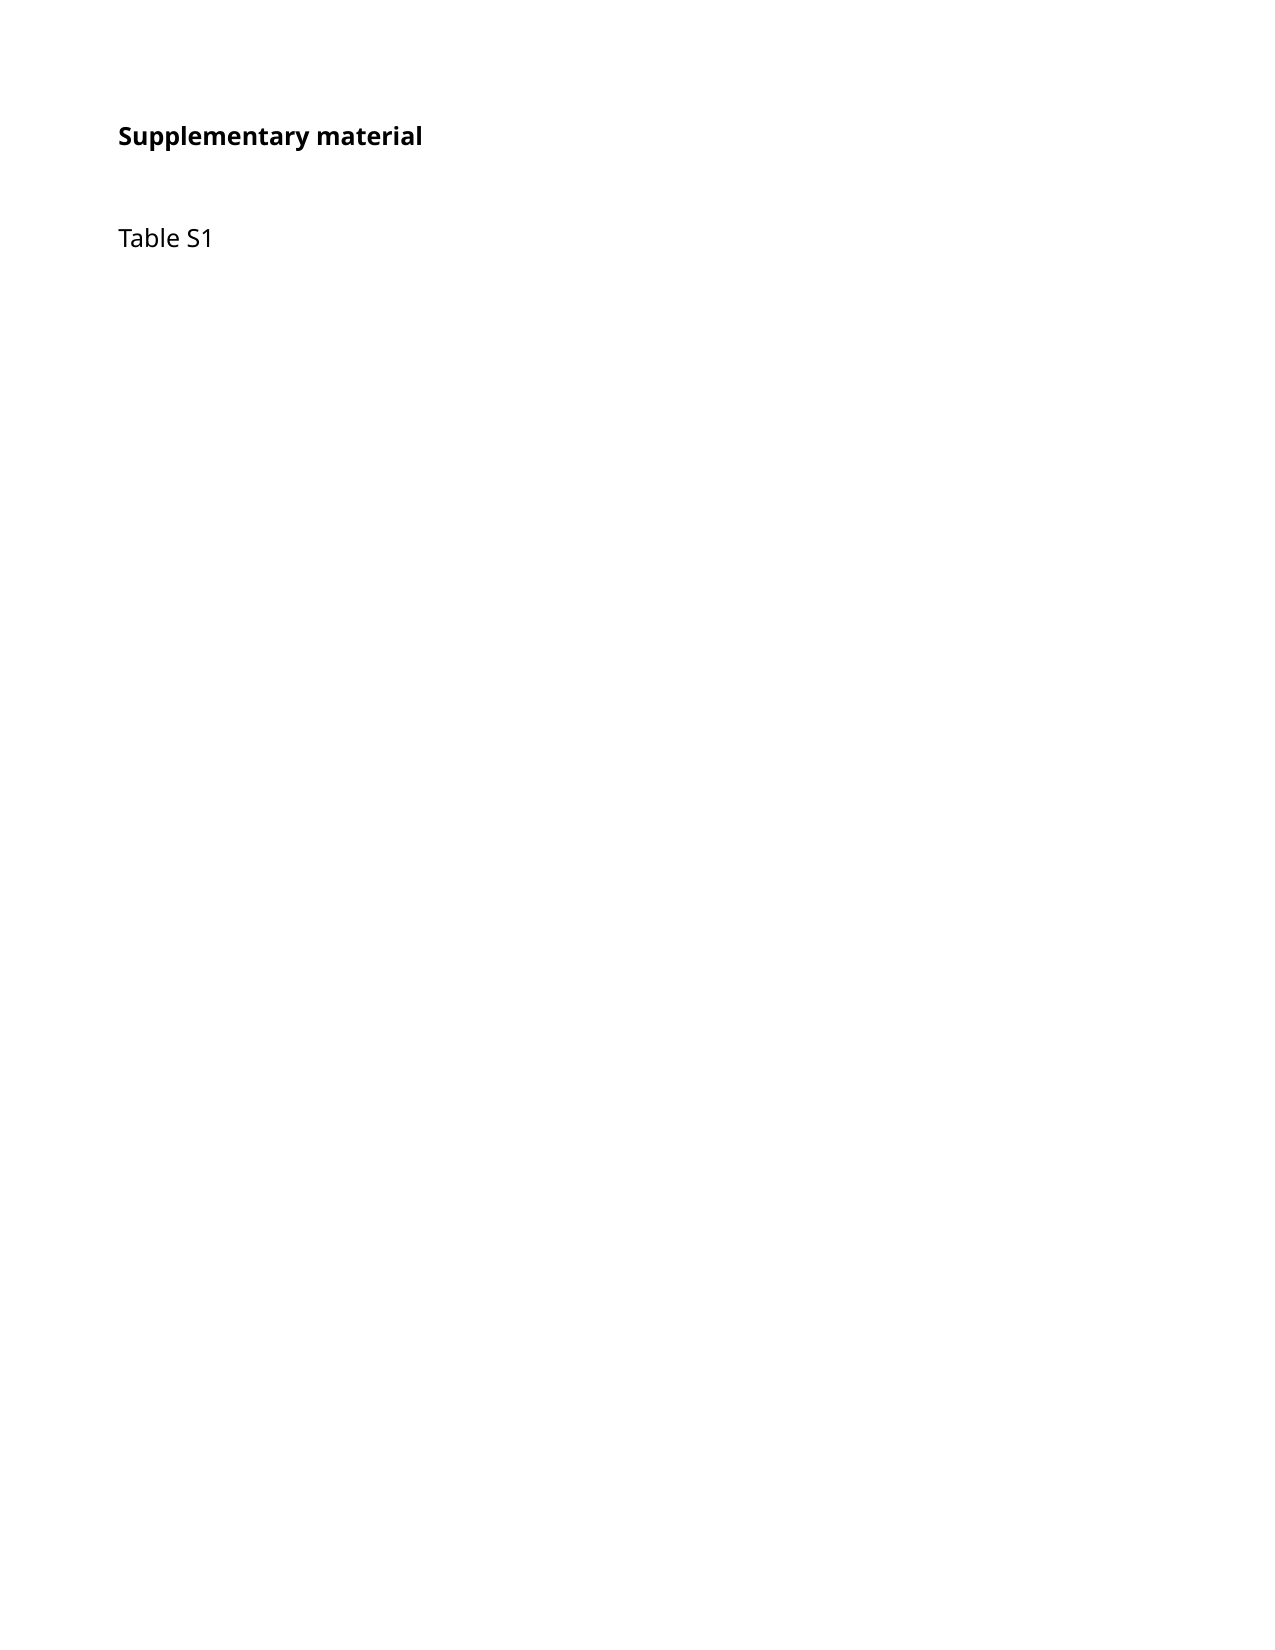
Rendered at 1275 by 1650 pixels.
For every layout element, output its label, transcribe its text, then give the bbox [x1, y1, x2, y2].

text Supplementary material [118, 118, 1157, 152]
text Table S1 [118, 220, 1157, 254]
